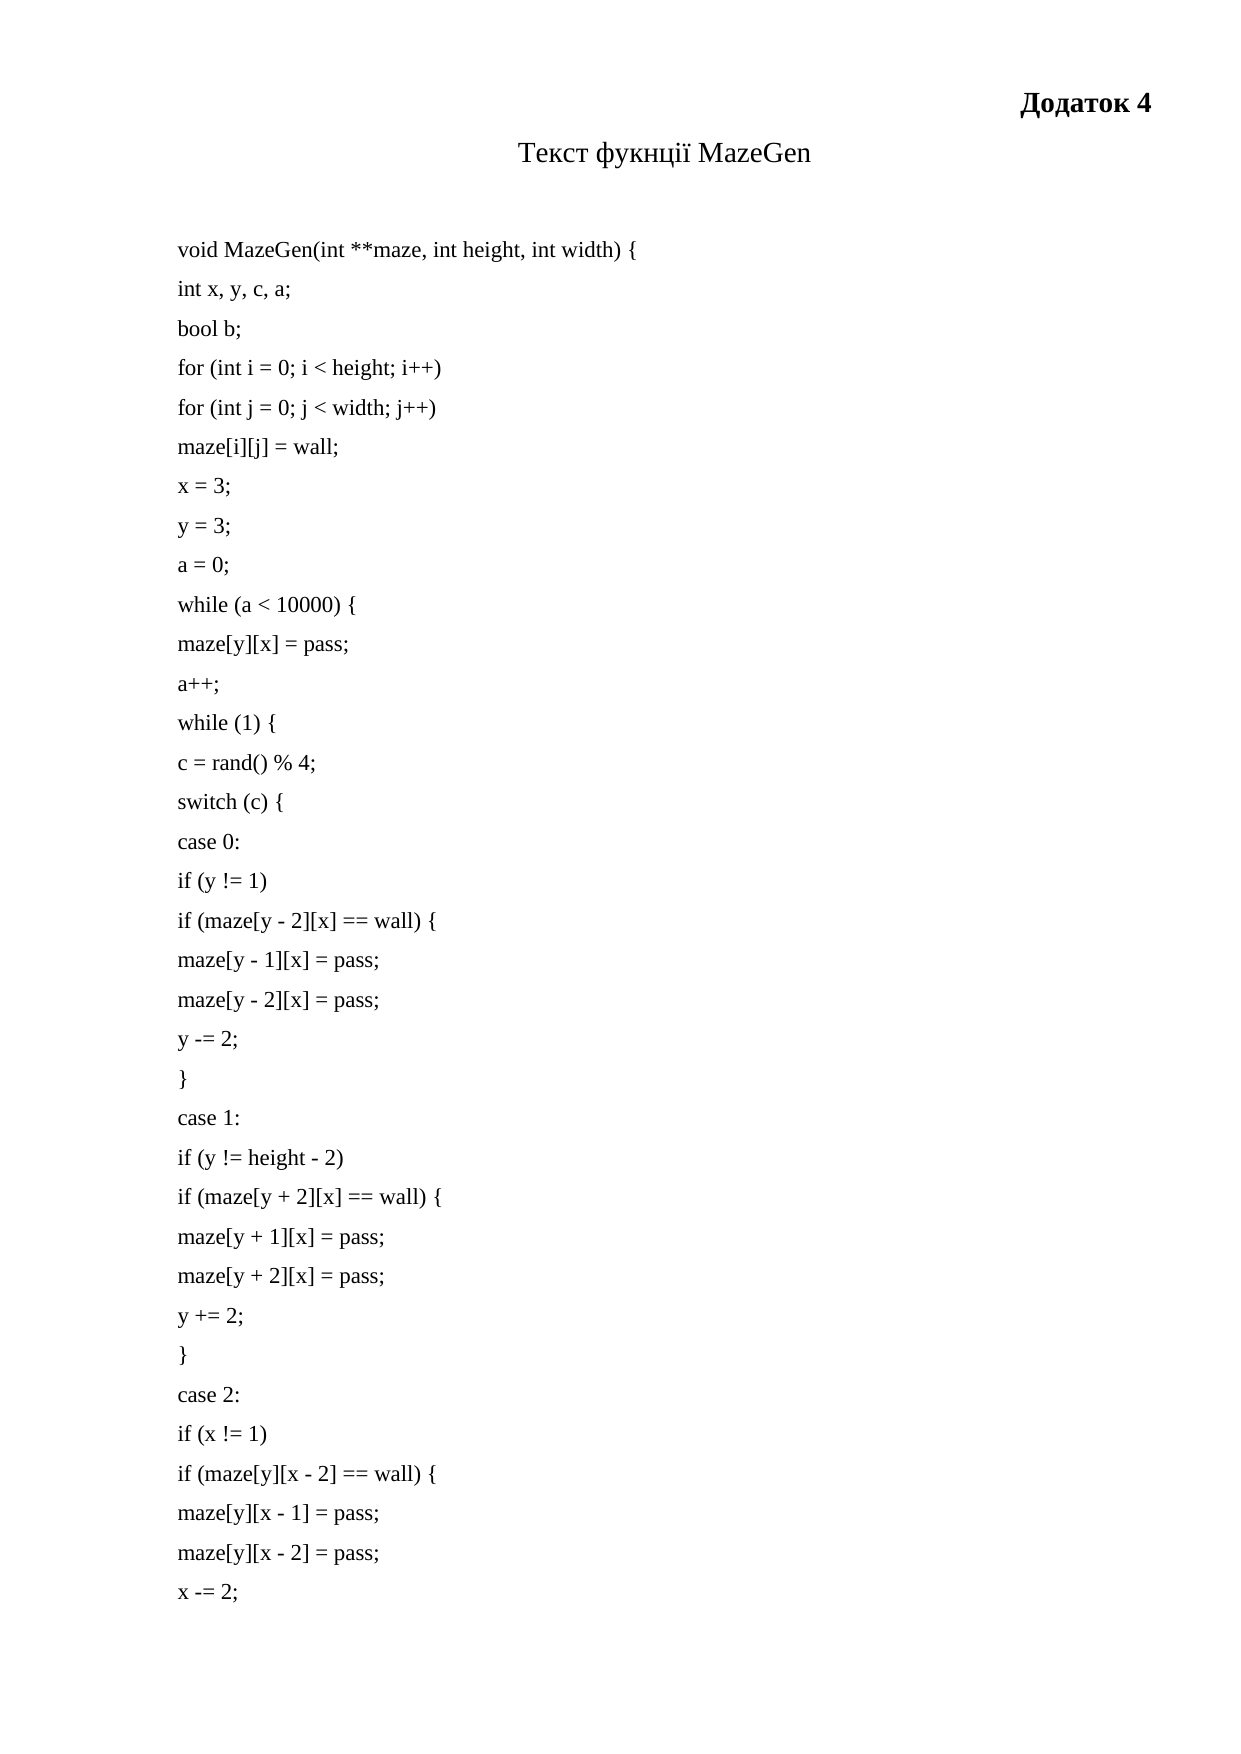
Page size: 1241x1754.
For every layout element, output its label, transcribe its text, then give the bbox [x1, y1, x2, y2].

text if (x != 1) [177, 1420, 1152, 1446]
text bool b; [177, 315, 1152, 341]
text a++; [177, 670, 1152, 696]
text Додаток 4 [177, 85, 1152, 118]
text c = rand() % 4; [177, 749, 1152, 775]
text maze[y + 1][x] = pass; [177, 1223, 1152, 1249]
text maze[y + 2][x] = pass; [177, 1262, 1152, 1288]
text maze[y][x - 2] = pass; [177, 1538, 1152, 1565]
text maze[y - 2][x] = pass; [177, 986, 1152, 1012]
text } [177, 1341, 1152, 1367]
text for (int i = 0; i < height; i++) [177, 354, 1152, 381]
text maze[y][x] = pass; [177, 631, 1152, 657]
text y = 3; [177, 512, 1152, 538]
text a = 0; [177, 552, 1152, 578]
text if (maze[y][x - 2] == wall) { [177, 1459, 1152, 1486]
text x -= 2; [177, 1578, 1152, 1604]
text void MazeGen(int **maze, int height, int width) { [177, 236, 1152, 262]
text case 1: [177, 1104, 1152, 1131]
text } [177, 1065, 1152, 1091]
text if (y != 1) [177, 867, 1152, 894]
text maze[y - 1][x] = pass; [177, 946, 1152, 973]
text while (a < 10000) { [177, 591, 1152, 617]
text y += 2; [177, 1302, 1152, 1328]
text x = 3; [177, 473, 1152, 499]
text for (int j = 0; j < width; j++) [177, 394, 1152, 420]
text if (maze[y + 2][x] == wall) { [177, 1183, 1152, 1209]
text if (maze[y - 2][x] == wall) { [177, 907, 1152, 933]
text int x, y, c, a; [177, 275, 1152, 302]
text while (1) { [177, 709, 1152, 736]
text switch (c) { [177, 788, 1152, 815]
text maze[i][j] = wall; [177, 433, 1152, 459]
text case 0: [177, 828, 1152, 854]
text case 2: [177, 1381, 1152, 1407]
text maze[y][x - 1] = pass; [177, 1499, 1152, 1525]
text if (y != height - 2) [177, 1144, 1152, 1170]
text y -= 2; [177, 1025, 1152, 1052]
text Текст фукнції MazeGen [177, 135, 1152, 169]
